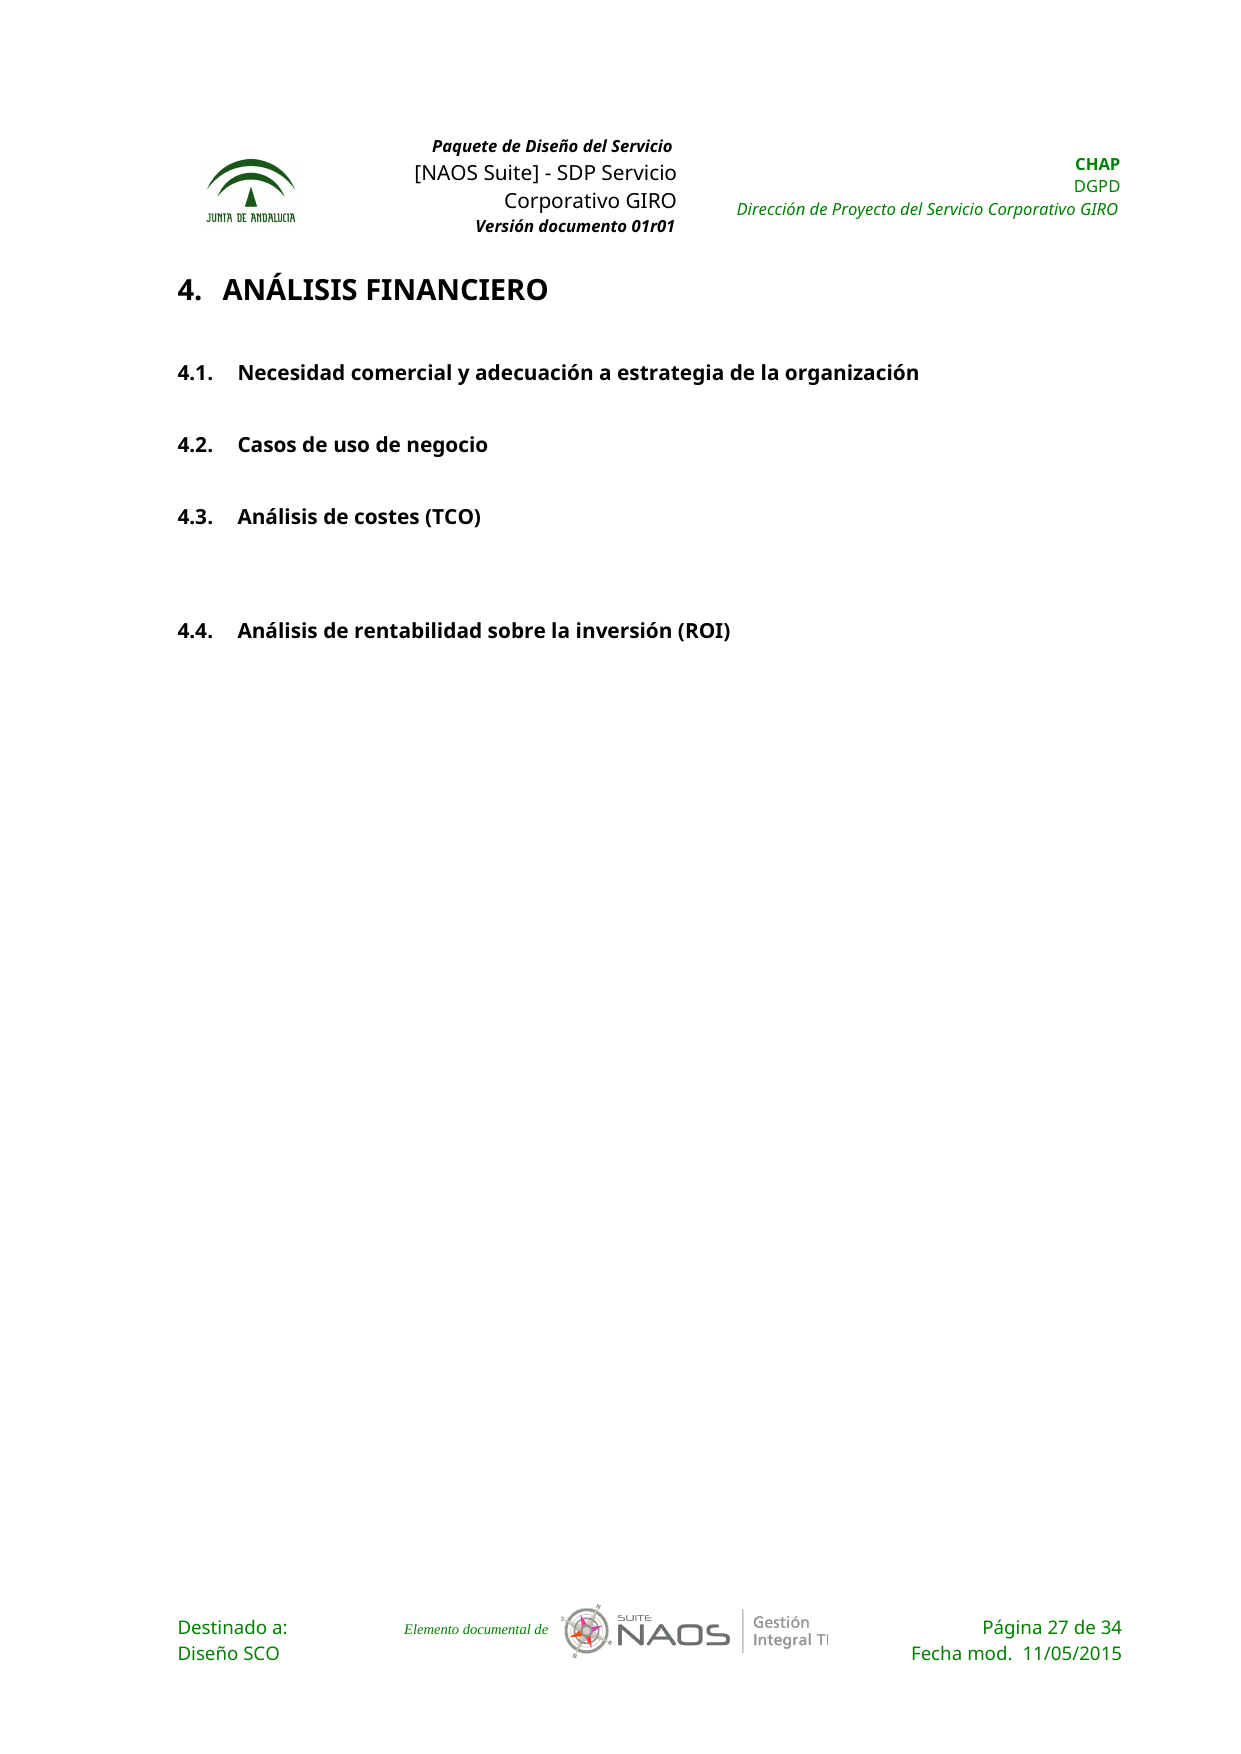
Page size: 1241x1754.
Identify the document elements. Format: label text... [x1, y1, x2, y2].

picture [560, 1604, 829, 1658]
subtitle Necesidad comercial y adecuación a estrategia de la organización [177, 358, 1122, 386]
subtitle Análisis de costes (TCO) [177, 502, 1122, 530]
subtitle Análisis de rentabilidad sobre la inversión (ROI) [177, 617, 1122, 645]
picture [201, 159, 298, 226]
subtitle Análisis financiero [177, 269, 1122, 308]
subtitle Casos de uso de negocio [177, 430, 1122, 458]
